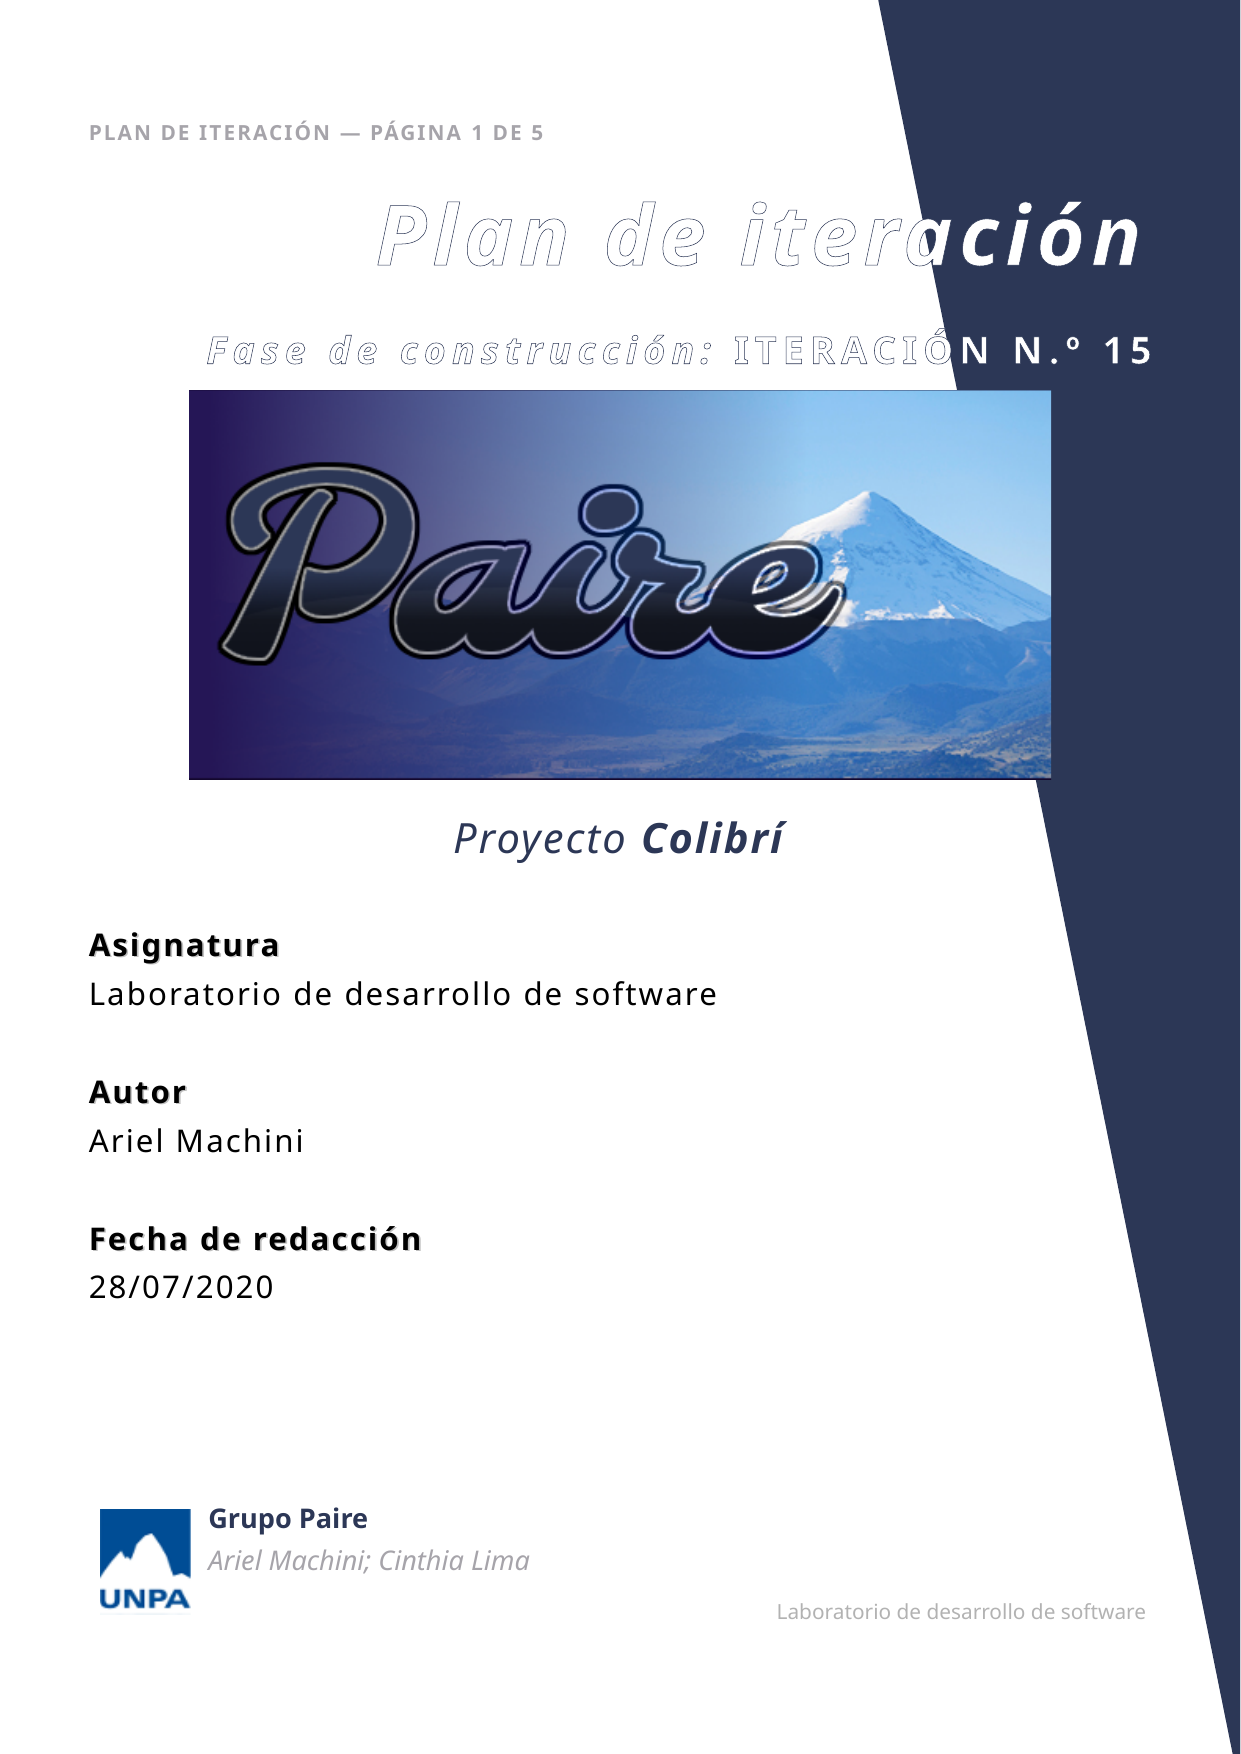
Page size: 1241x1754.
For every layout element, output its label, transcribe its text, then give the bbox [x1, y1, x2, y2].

text Asignatura [88, 923, 1073, 965]
picture [189, 390, 1052, 780]
text Fase de construcción: ITERACIÓN N.º 15 [88, 324, 953, 375]
picture [100, 1509, 191, 1615]
text Laboratorio de desarrollo de software [88, 972, 1082, 1014]
text Autor [88, 1069, 1102, 1112]
text Ariel Machini [88, 1118, 1112, 1161]
text Fecha de redacción [88, 1216, 1132, 1259]
text Proyecto Colibrí [88, 808, 1052, 865]
text 28/07/2020 [88, 1265, 1142, 1308]
text Plan de iteración [88, 176, 936, 289]
